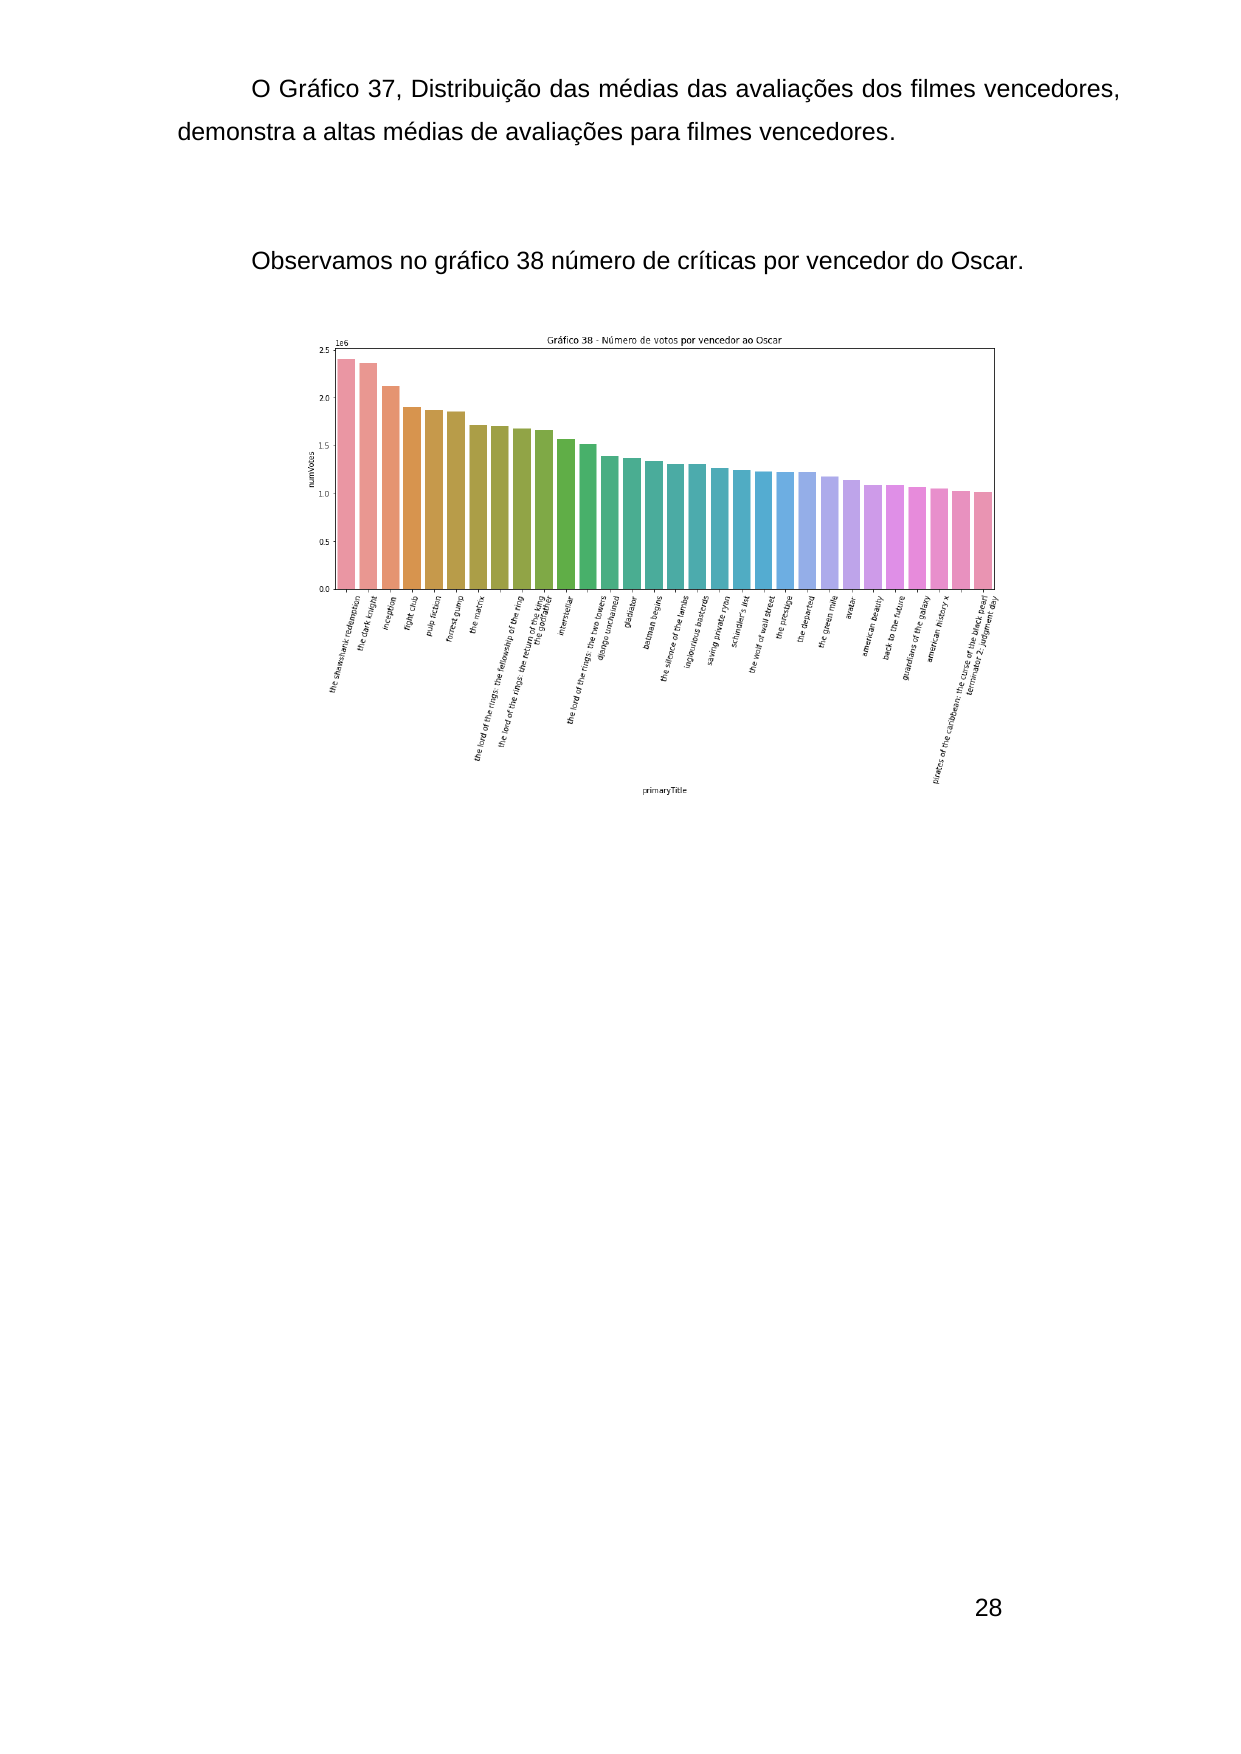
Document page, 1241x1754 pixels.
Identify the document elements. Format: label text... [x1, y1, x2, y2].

picture [295, 332, 1004, 798]
text Observamos no gráfico 38 número de críticas por vencedor do Oscar. [177, 246, 1122, 275]
text O Gráfico 37, Distribuição das médias das avaliações dos filmes vencedores, demonstra a altas médias de avaliações para filmes vencedores. [177, 74, 1122, 146]
